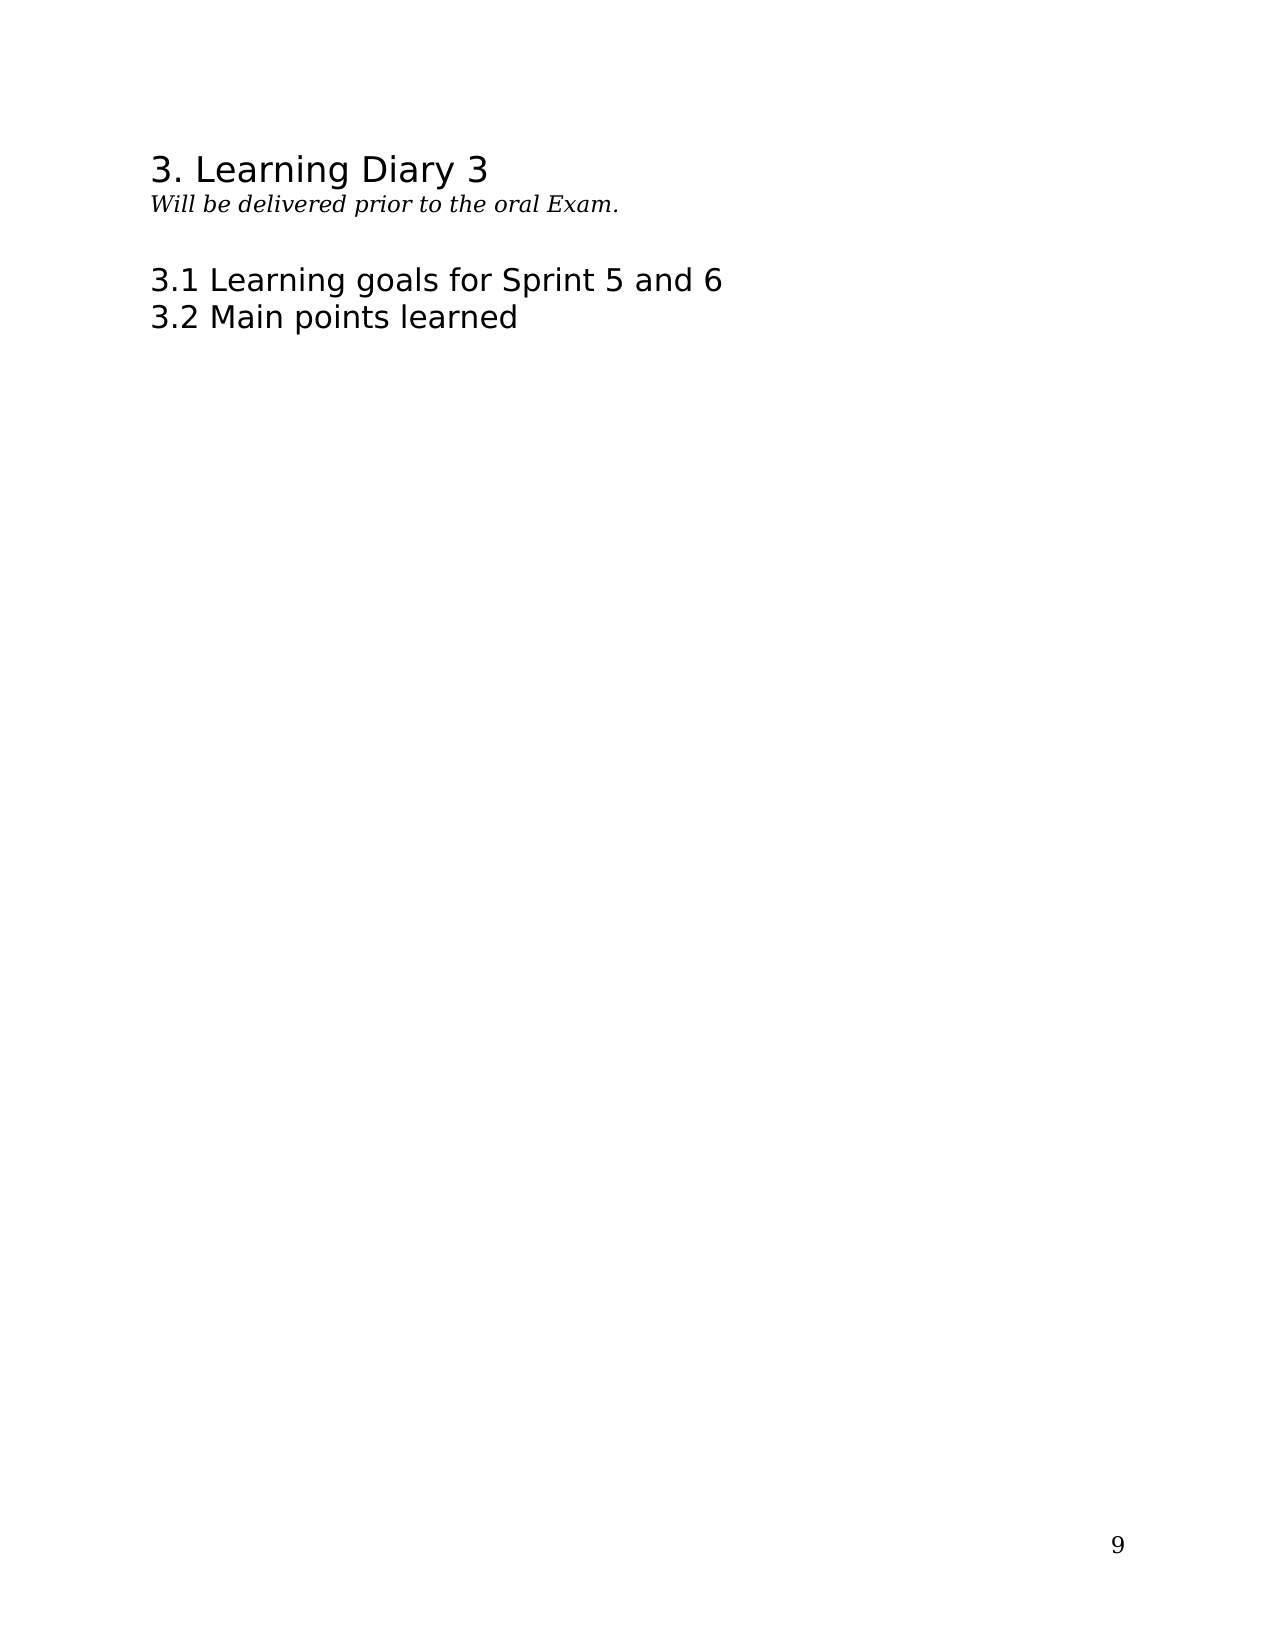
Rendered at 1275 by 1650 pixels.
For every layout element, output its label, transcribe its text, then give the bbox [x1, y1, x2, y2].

subtitle 3.2 Main points learned [150, 299, 1125, 336]
subtitle 3.1 Learning goals for Sprint 5 and 6 [150, 263, 1125, 299]
subtitle 3. Learning Diary 3 [150, 150, 1125, 191]
text Will be delivered prior to the oral Exam. [150, 191, 1125, 218]
